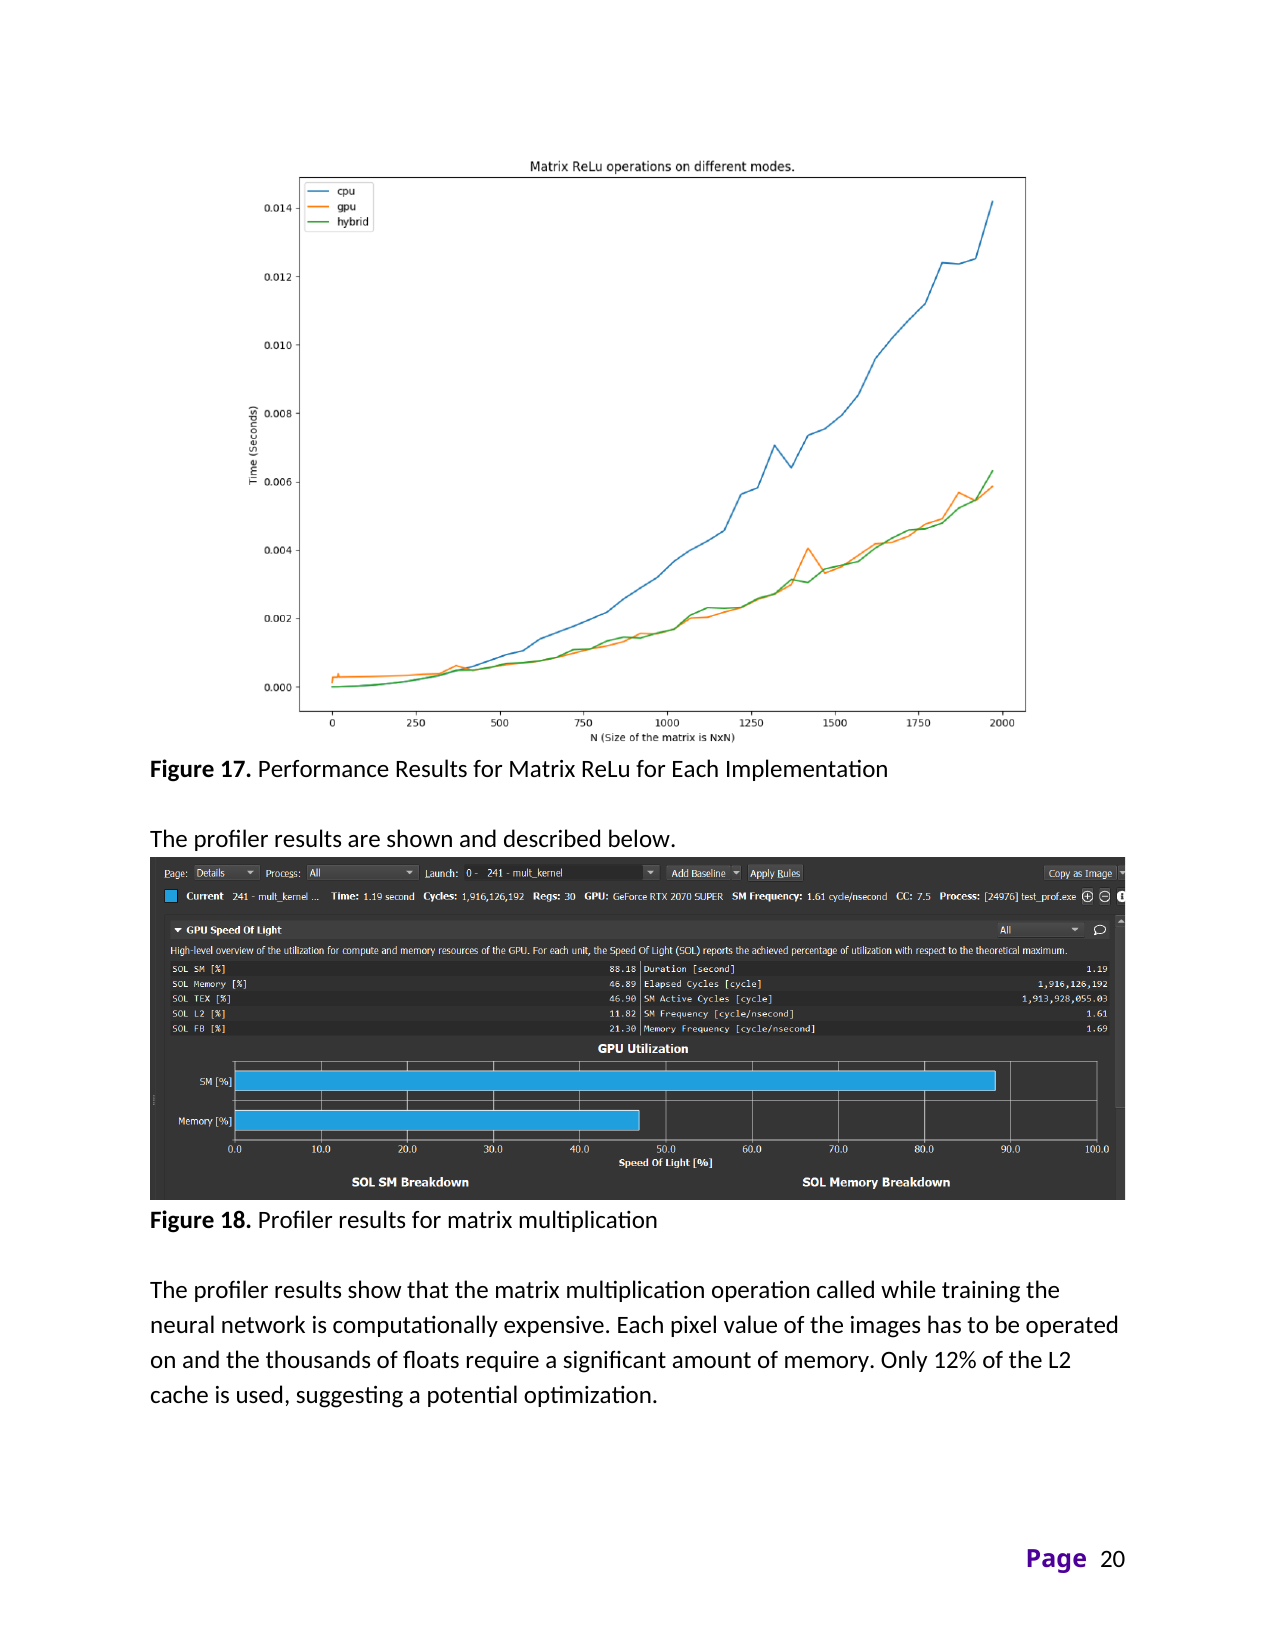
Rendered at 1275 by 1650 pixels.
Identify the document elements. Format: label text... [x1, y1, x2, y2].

picture [150, 857, 1125, 1200]
picture [241, 150, 1034, 749]
text The profiler results are shown and described below. [150, 823, 1125, 853]
text Figure 18. Profiler results for matrix multiplication [150, 1204, 1125, 1234]
text The profiler results show that the matrix multiplication operation called while training the neural network is computationally expensive. Each pixel value of the images has to be operated on and the thousands of floats require a significant amount of memory. Only 12% of the L2 cache is used, suggesting a potential optimization. [150, 1274, 1125, 1409]
text Figure 17. Performance Results for Matrix ReLu for Each Implementation [150, 753, 1125, 783]
